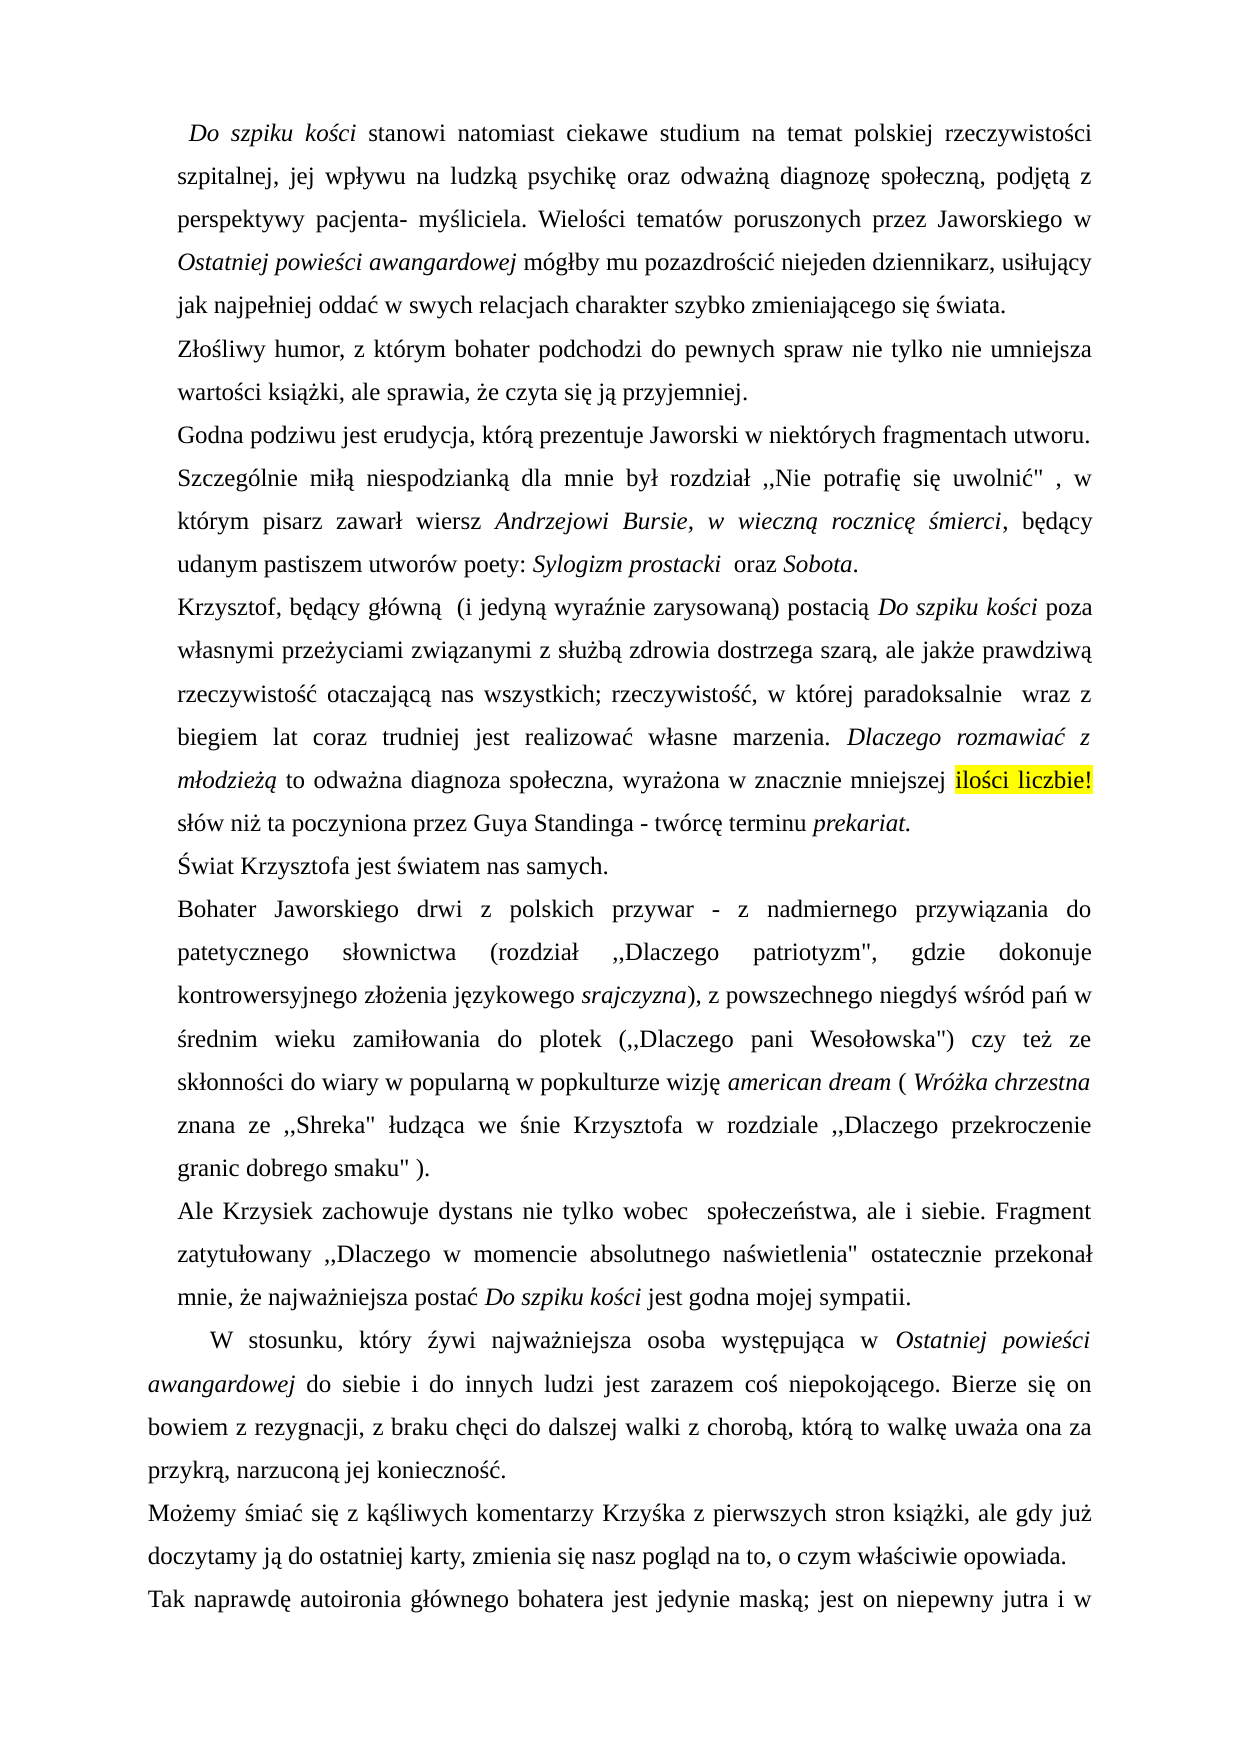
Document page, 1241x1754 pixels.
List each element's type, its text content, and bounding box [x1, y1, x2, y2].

text Godna podziwu jest erudycja, którą prezentuje Jaworski w niektórych fragmentach utworu. [177, 420, 1093, 449]
text Szczególnie miłą niespodzianką dla mnie był rozdział ,,Nie potrafię się uwolnić" , w którym pisarz zawarł wiersz Andrzejowi Bursie, w wieczną rocznicę śmierci, będący udanym pastiszem utworów poety: Sylogizm prostacki oraz Sobota. [177, 463, 1093, 578]
text W stosunku, który źywi najważniejsza osoba występująca w Ostatniej powieści awangardowej do siebie i do innych ludzi jest zarazem coś niepokojącego. Bierze się on bowiem z rezygnacji, z braku chęci do dalszej walki z chorobą, którą to walkę uważa ona za przykrą, narzuconą jej konieczność. [148, 1326, 1093, 1484]
text Złośliwy humor, z którym bohater podchodzi do pewnych spraw nie tylko nie umniejsza wartości książki, ale sprawia, że czyta się ją przyjemniej. [177, 334, 1093, 406]
text Świat Krzysztofa jest światem nas samych. [177, 851, 1093, 880]
text Do szpiku kości stanowi natomiast ciekawe studium na temat polskiej rzeczywistości szpitalnej, jej wpływu na ludzką psychikę oraz odważną diagnozę społeczną, podjętą z perspektywy pacjenta- myśliciela. Wielości tematów poruszonych przez Jaworskiego w Ostatniej powieści awangardowej mógłby mu pozazdrościć niejeden dziennikarz, usiłujący jak najpełniej oddać w swych relacjach charakter szybko zmieniającego się świata. [177, 118, 1093, 319]
text Ale Krzysiek zachowuje dystans nie tylko wobec społeczeństwa, ale i siebie. Fragment zatytułowany ,,Dlaczego w momencie absolutnego naświetlenia" ostatecznie przekonał mnie, że najważniejsza postać Do szpiku kości jest godna mojej sympatii. [177, 1196, 1093, 1311]
text Tak naprawdę autoironia głównego bohatera jest jedynie maską; jest on niepewny jutra i w [148, 1584, 1093, 1613]
text Bohater Jaworskiego drwi z polskich przywar - z nadmiernego przywiązania do patetycznego słownictwa (rozdział ,,Dlaczego patriotyzm", gdzie dokonuje kontrowersyjnego złożenia językowego srajczyzna), z powszechnego niegdyś wśród pań w średnim wieku zamiłowania do plotek (,,Dlaczego pani Wesołowska") czy też ze skłonności do wiary w popularną w popkulturze wizję american dream ( Wróżka chrzestna znana ze ,,Shreka" łudząca we śnie Krzysztofa w rozdziale ,,Dlaczego przekroczenie granic dobrego smaku" ). [177, 894, 1093, 1182]
text Krzysztof, będący główną (i jedyną wyraźnie zarysowaną) postacią Do szpiku kości poza własnymi przeżyciami związanymi z służbą zdrowia dostrzega szarą, ale jakże prawdziwą rzeczywistość otaczającą nas wszystkich; rzeczywistość, w której paradoksalnie wraz z biegiem lat coraz trudniej jest realizować własne marzenia. Dlaczego rozmawiać z młodzieżą to odważna diagnoza społeczna, wyrażona w znacznie mniejszej ilości liczbie! słów niż ta poczyniona przez Guya Standinga - twórcę terminu prekariat. [177, 592, 1093, 837]
text Możemy śmiać się z kąśliwych komentarzy Krzyśka z pierwszych stron książki, ale gdy już doczytamy ją do ostatniej karty, zmienia się nasz pogląd na to, o czym właściwie opowiada. [148, 1498, 1093, 1570]
